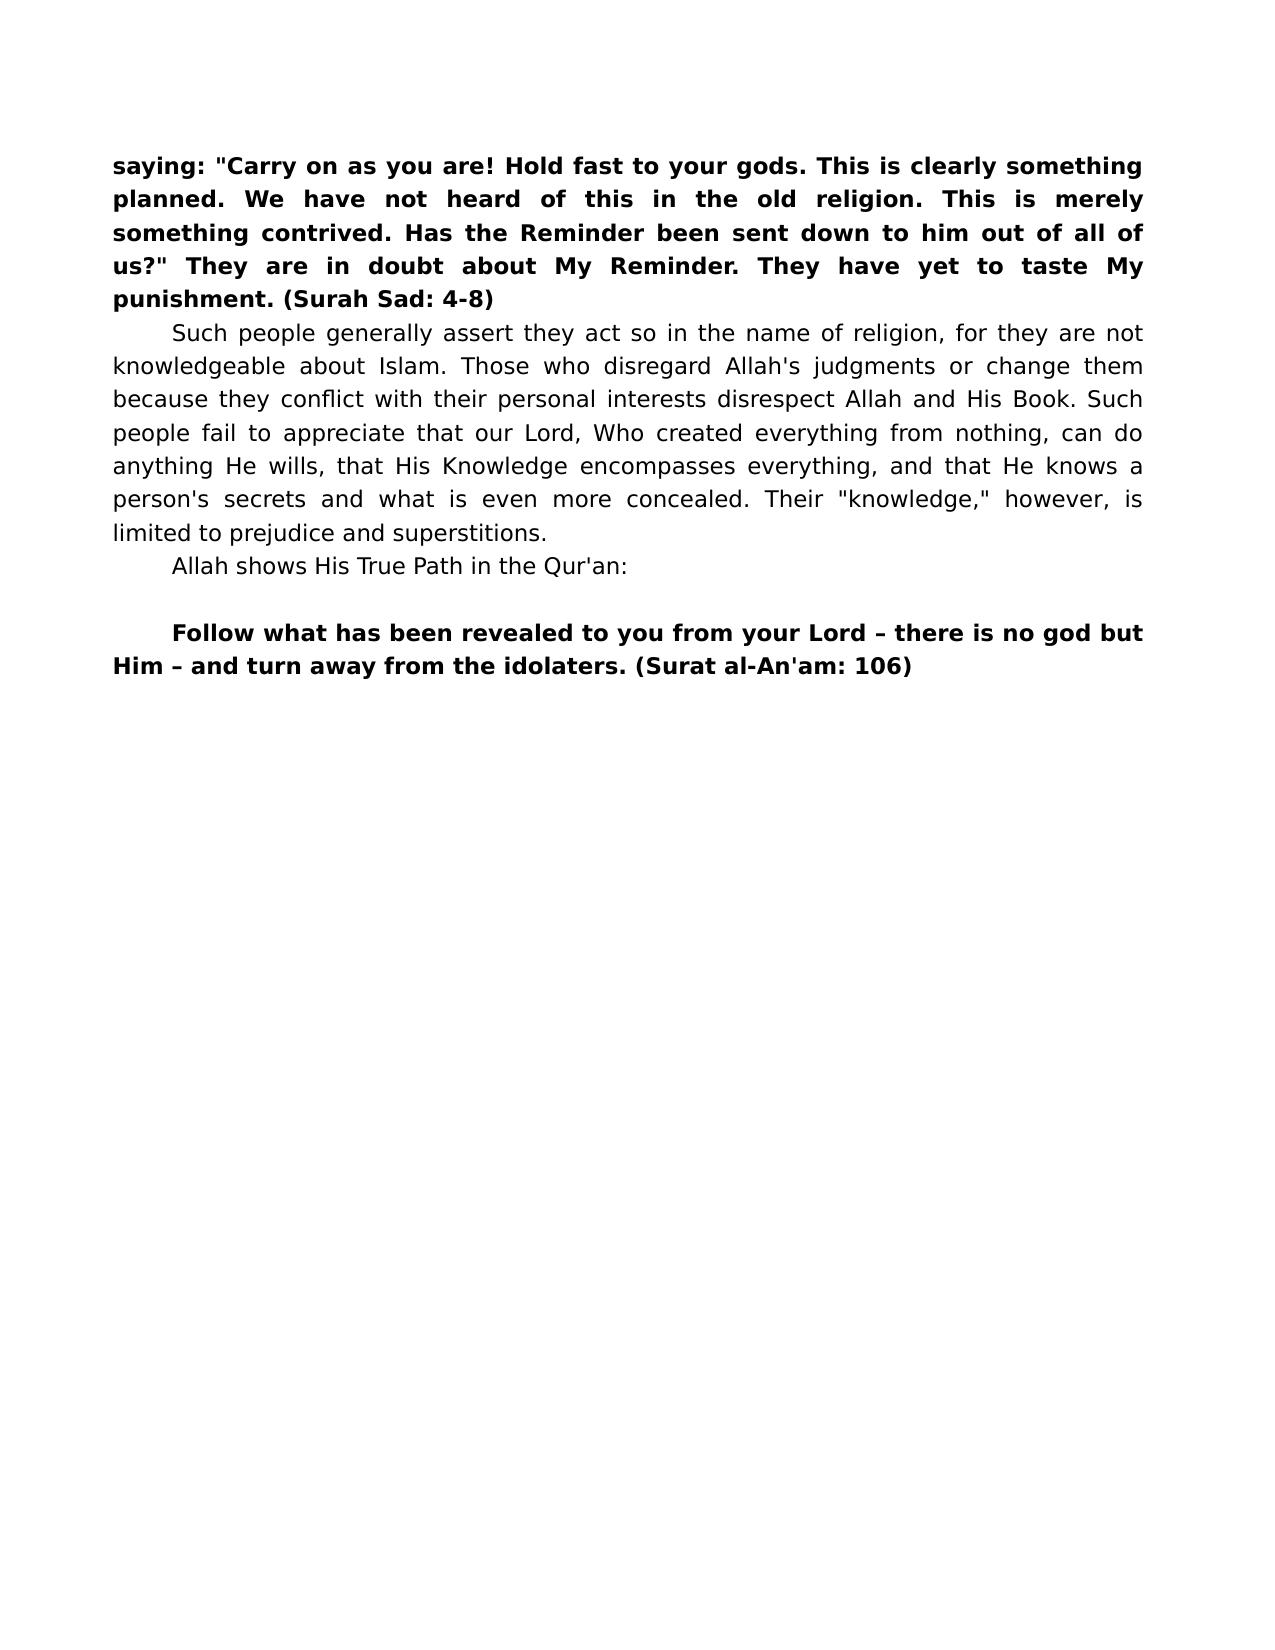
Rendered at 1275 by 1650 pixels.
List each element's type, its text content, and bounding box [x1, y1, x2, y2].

text saying: "Carry on as you are! Hold fast to your gods. This is clearly something planned. We have not heard of this in the old religion. This is merely something contrived. Has the Reminder been sent down to him out of all of us?" They are in doubt about My Reminder. They have yet to taste My punishment. (Surah Sad: 4-8) [112, 148, 1145, 314]
text Allah shows His True Path in the Qur'an: [112, 548, 1145, 581]
text Such people generally assert they act so in the name of religion, for they are not knowledgeable about Islam. Those who disregard Allah's judgments or change them because they conflict with their personal interests disrespect Allah and His Book. Such people fail to appreciate that our Lord, Who created everything from nothing, can do anything He wills, that His Knowledge encompasses everything, and that He knows a person's secrets and what is even more concealed. Their "knowledge," however, is limited to prejudice and superstitions. [112, 314, 1145, 548]
text Follow what has been revealed to you from your Lord – there is no god but Him – and turn away from the idolaters. (Surat al-An'am: 106) [112, 614, 1145, 681]
